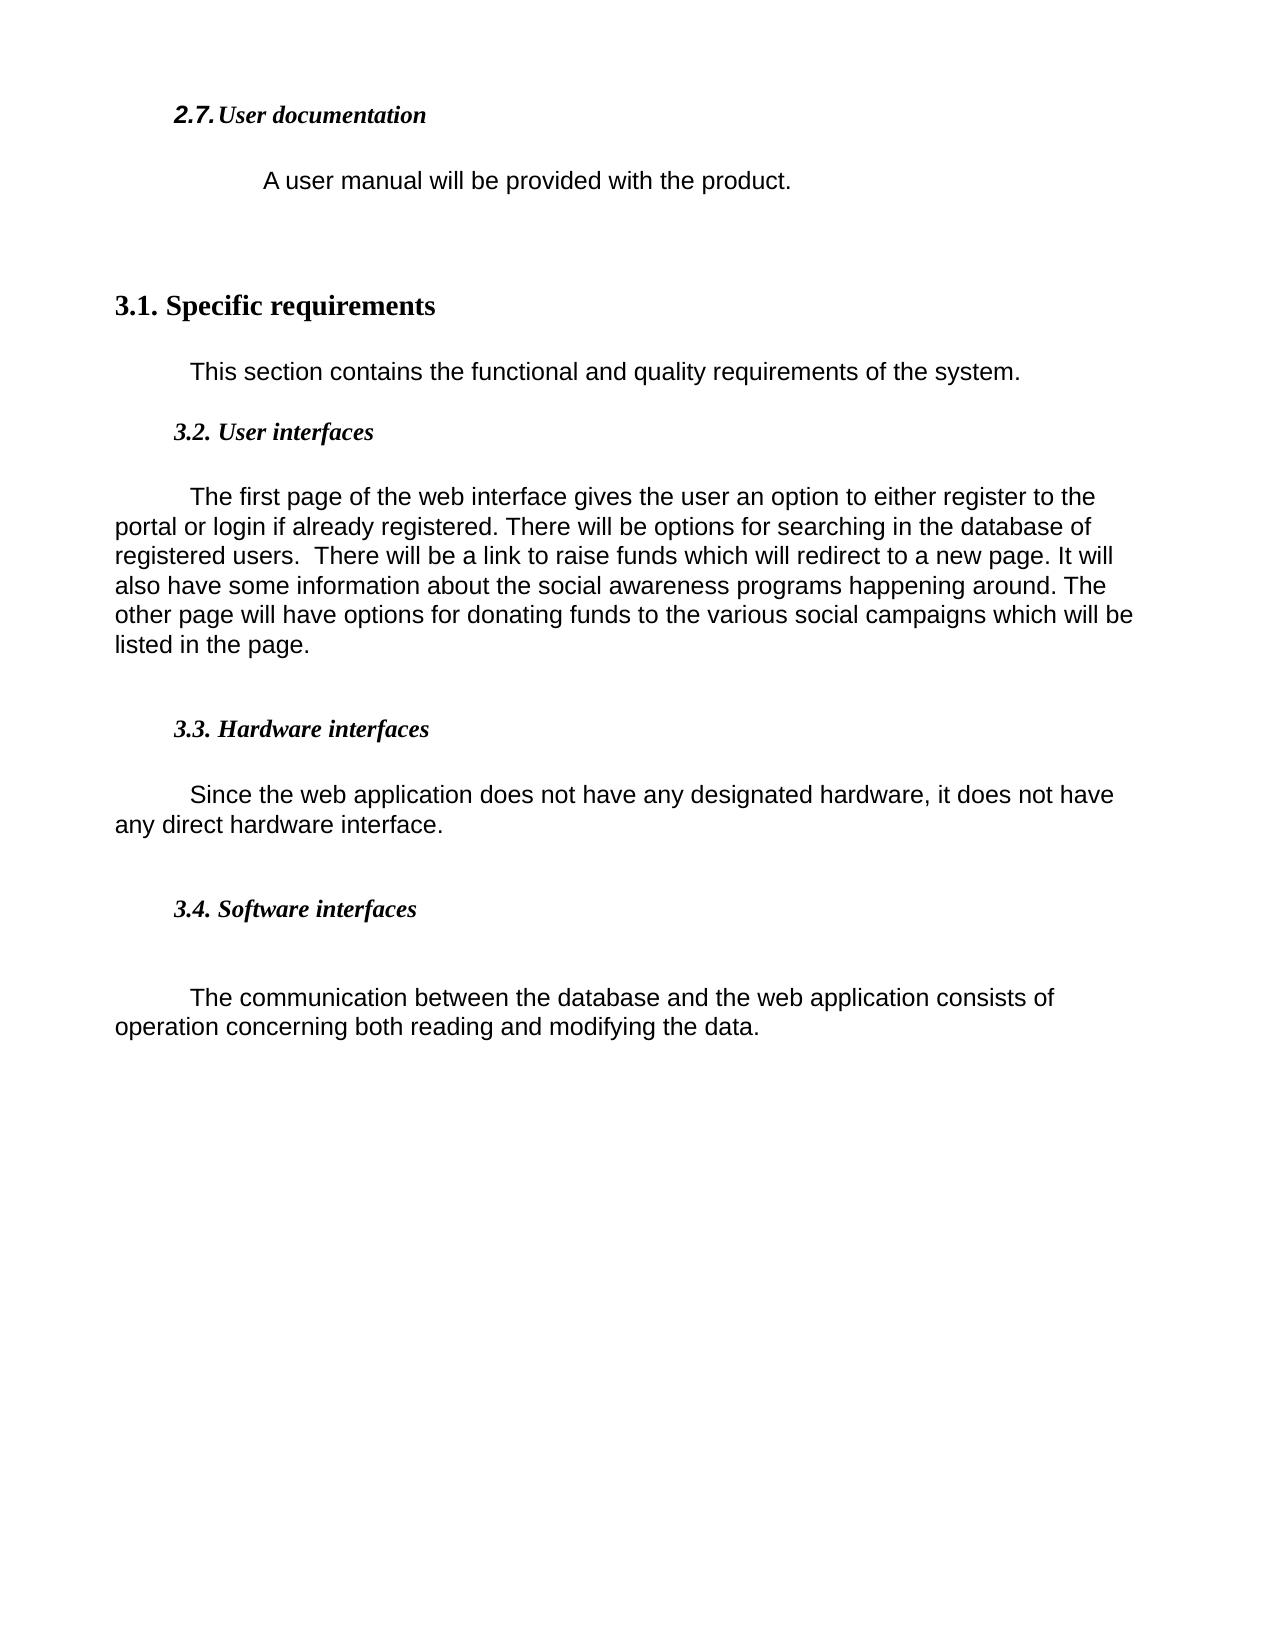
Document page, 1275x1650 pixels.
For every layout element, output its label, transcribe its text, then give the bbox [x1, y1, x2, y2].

text This section contains the functional and quality requirements of the system. [189, 357, 1189, 386]
text A user manual will be provided with the product. [263, 166, 1189, 194]
subtitle User documentation [174, 100, 1189, 129]
subtitle Software interfaces [174, 894, 1189, 923]
subtitle Hardware interfaces [174, 714, 1189, 743]
text Since the web application does not have any designated hardware, it does not have any direct hardware interface. [114, 780, 1123, 838]
subtitle Specific requirements [114, 288, 1189, 321]
text The communication between the database and the web application consists of operation concerning both reading and modifying the data. [114, 983, 1137, 1041]
subtitle User interfaces [174, 417, 1189, 445]
text The first page of the web interface gives the user an option to either register to the portal or login if already registered. There will be options for searching in the database of registered users. There will be a link to raise funds which will redirect to a new page. It will also have some information about the social awareness programs happening around. The other page will have options for donating funds to the various social campaigns which will be listed in the page. [114, 482, 1165, 659]
